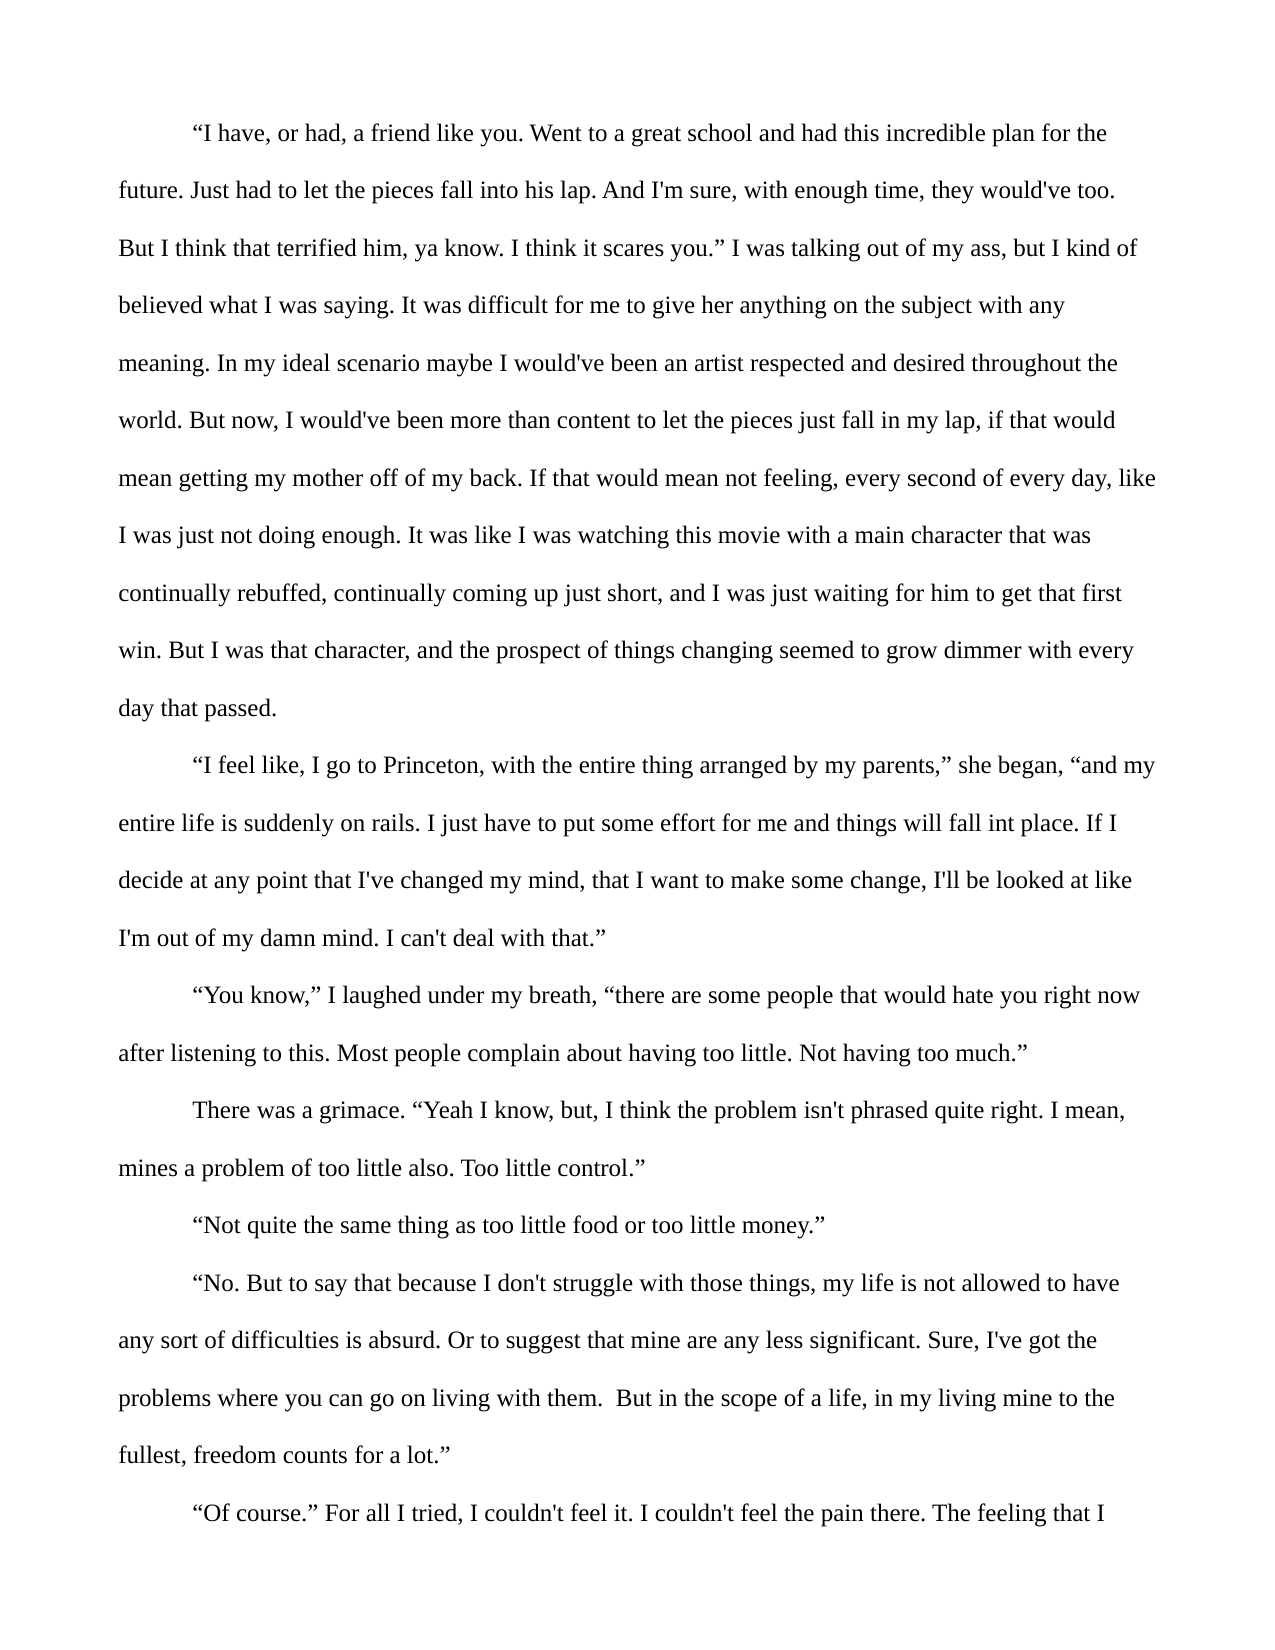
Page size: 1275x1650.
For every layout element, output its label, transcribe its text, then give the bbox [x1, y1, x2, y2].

text “You know,” I laughed under my breath, “there are some people that would hate you right now after listening to this. Most people complain about having too little. Not having too much.” [118, 981, 1157, 1067]
text “I have, or had, a friend like you. Went to a great school and had this incredible plan for the future. Just had to let the pieces fall into his lap. And I'm sure, with enough time, they would've too. But I think that terrified him, ya know. I think it scares you.” I was talking out of my ass, but I kind of believed what I was saying. It was difficult for me to give her anything on the subject with any meaning. In my ideal scenario maybe I would've been an artist respected and desired throughout the world. But now, I would've been more than content to let the pieces just fall in my lap, if that would mean getting my mother off of my back. If that would mean not feeling, every second of every day, like I was just not doing enough. It was like I was watching this movie with a main character that was continually rebuffed, continually coming up just short, and I was just waiting for him to get that first win. But I was that character, and the prospect of things changing seemed to grow dimmer with every day that passed. [118, 118, 1157, 722]
text “Not quite the same thing as too little food or too little money.” [118, 1211, 1157, 1239]
text “I feel like, I go to Princeton, with the entire thing arranged by my parents,” she began, “and my entire life is suddenly on rails. I just have to put some effort for me and things will fall int place. If I decide at any point that I've changed my mind, that I want to make some change, I'll be looked at like I'm out of my damn mind. I can't deal with that.” [118, 751, 1157, 952]
text “No. But to say that because I don't struggle with those things, my life is not allowed to have any sort of difficulties is absurd. Or to suggest that mine are any less significant. Sure, I've got the problems where you can go on living with them. But in the scope of a life, in my living mine to the fullest, freedom counts for a lot.” [118, 1268, 1157, 1469]
text “Of course.” For all I tried, I couldn't feel it. I couldn't feel the pain there. The feeling that I [118, 1498, 1157, 1527]
text There was a grimace. “Yeah I know, but, I think the problem isn't phrased quite right. I mean, mines a problem of too little also. Too little control.” [118, 1096, 1157, 1182]
